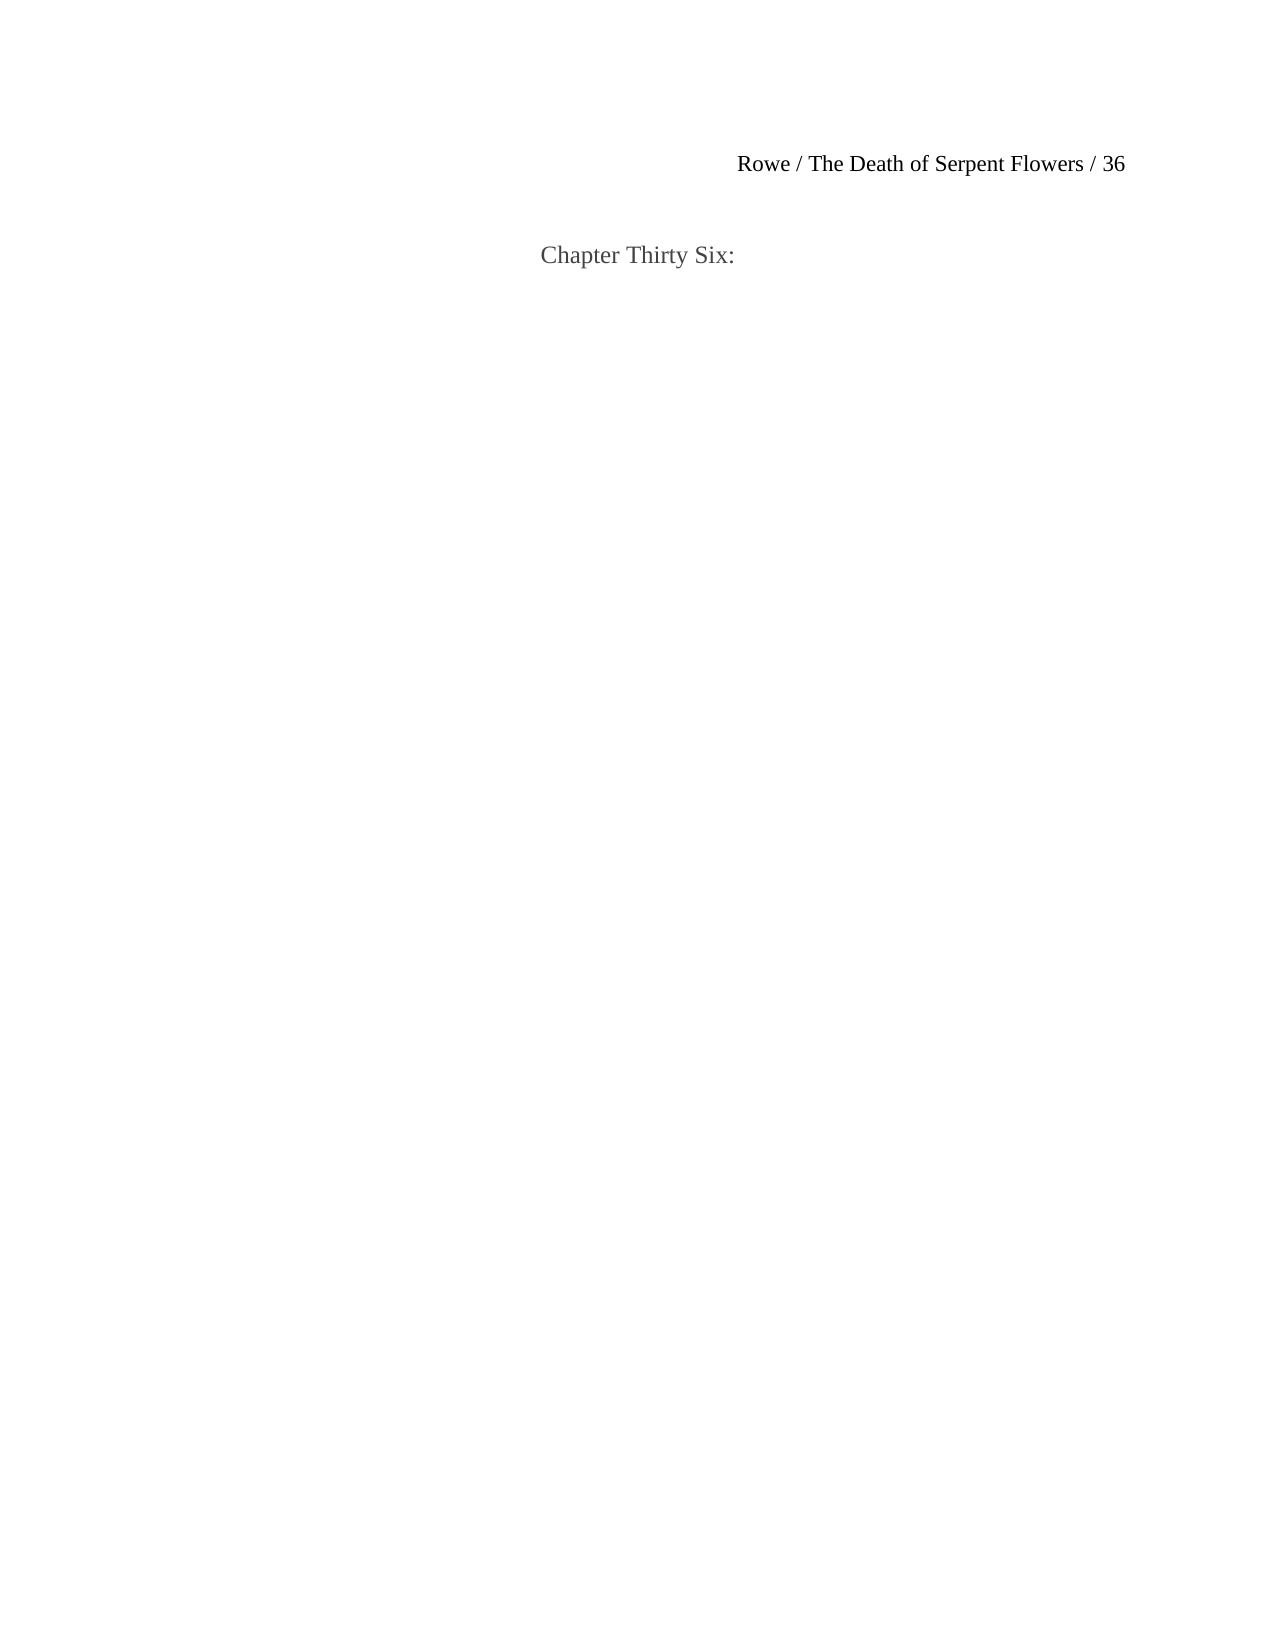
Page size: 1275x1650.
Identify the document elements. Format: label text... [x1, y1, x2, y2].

subtitle Chapter Thirty Six: [150, 240, 1125, 268]
